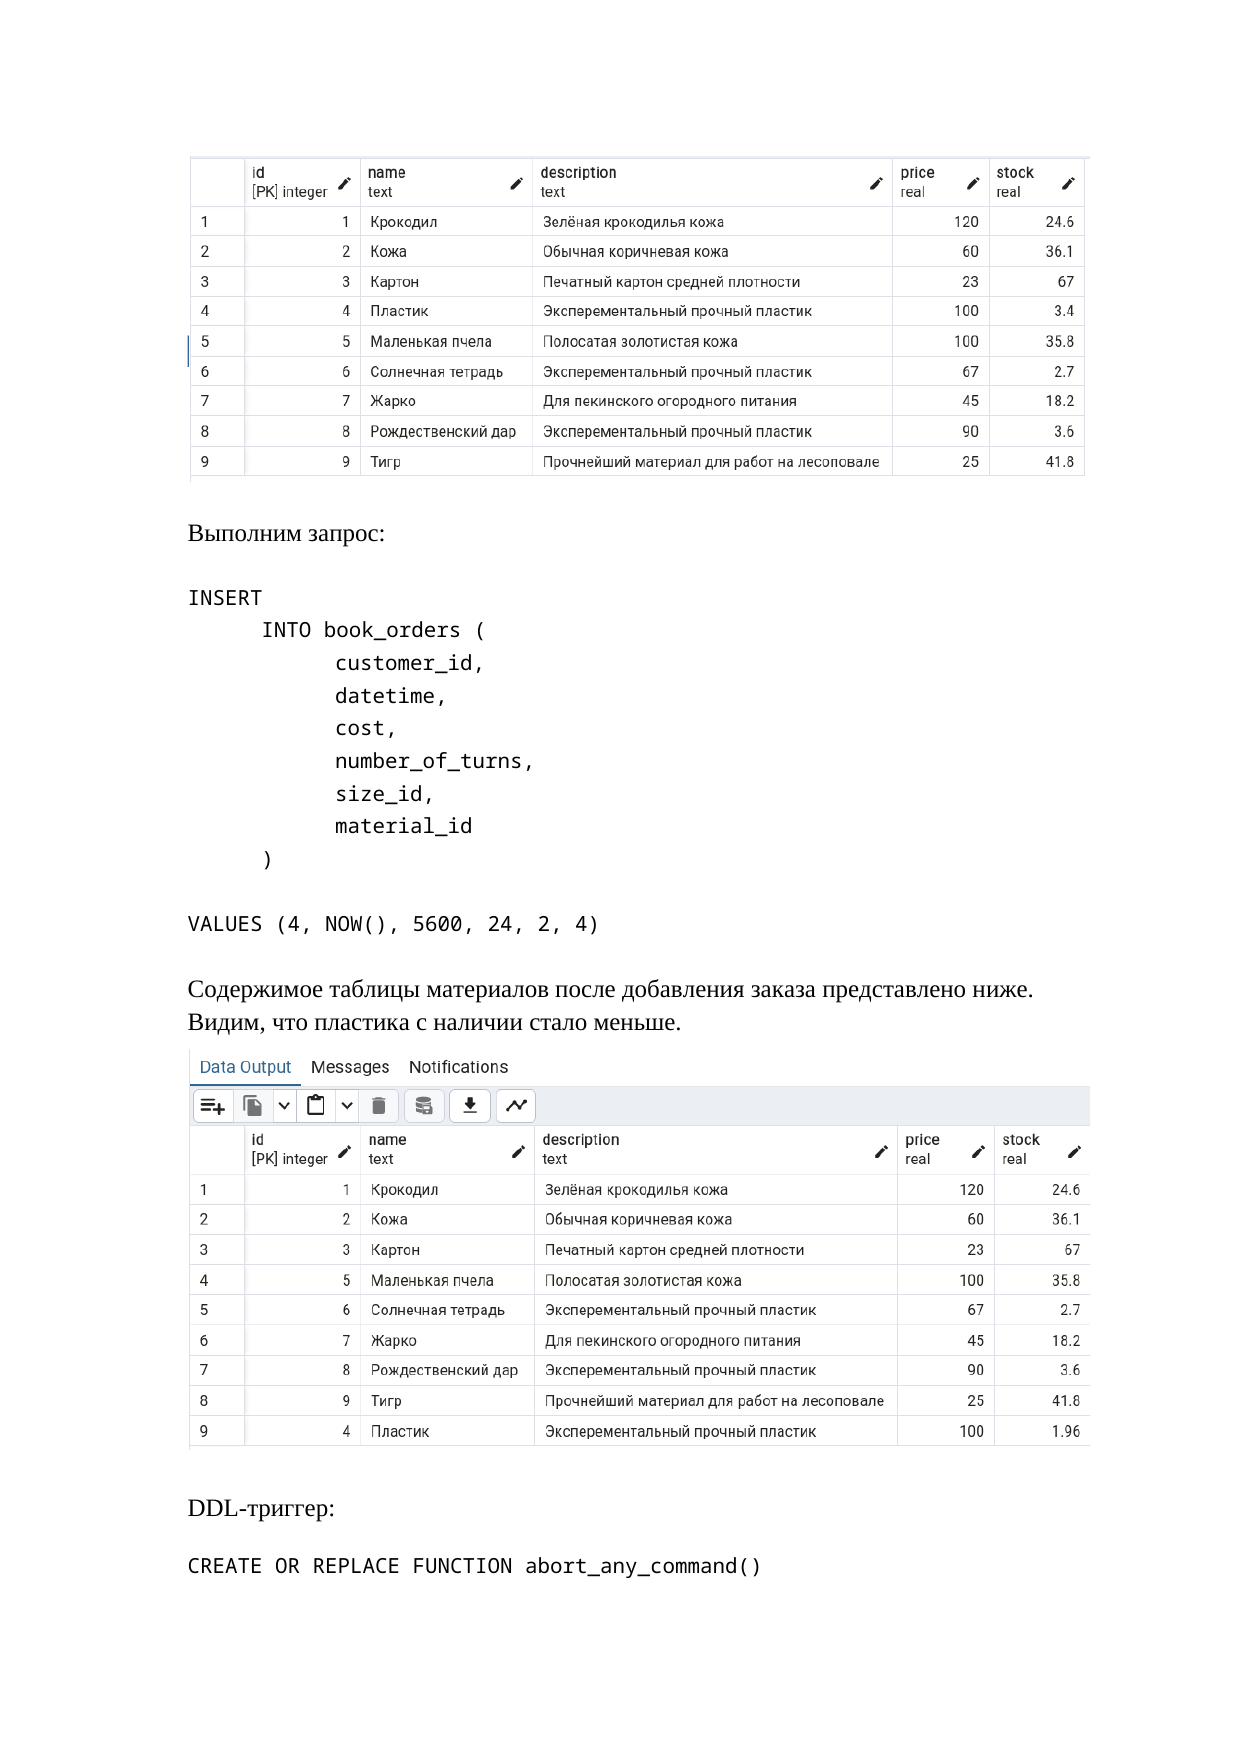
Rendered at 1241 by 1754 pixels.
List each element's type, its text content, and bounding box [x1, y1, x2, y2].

text ) [187, 844, 1090, 872]
text INSERT [187, 583, 1090, 611]
text size_id, [187, 779, 1090, 807]
picture [187, 156, 1091, 482]
text material_id [187, 811, 1090, 840]
text customer_id, [187, 648, 1090, 677]
text VALUES (4, NOW(), 5600, 24, 2, 4) [187, 909, 1090, 937]
text DDL-триггер: [187, 1493, 1090, 1522]
text number_of_turns, [187, 746, 1090, 774]
text INTO book_orders ( [187, 616, 1090, 644]
text Содержимое таблицы материалов после добавления заказа представлено ниже. Видим, что пластика с наличии стало меньше. [187, 974, 1090, 1036]
text Выполним запрос: [187, 518, 1090, 547]
text datetime, [187, 681, 1090, 709]
text cost, [187, 713, 1090, 742]
picture [187, 1049, 1091, 1450]
text CREATE OR REPLACE FUNCTION abort_any_command() [187, 1551, 1090, 1580]
